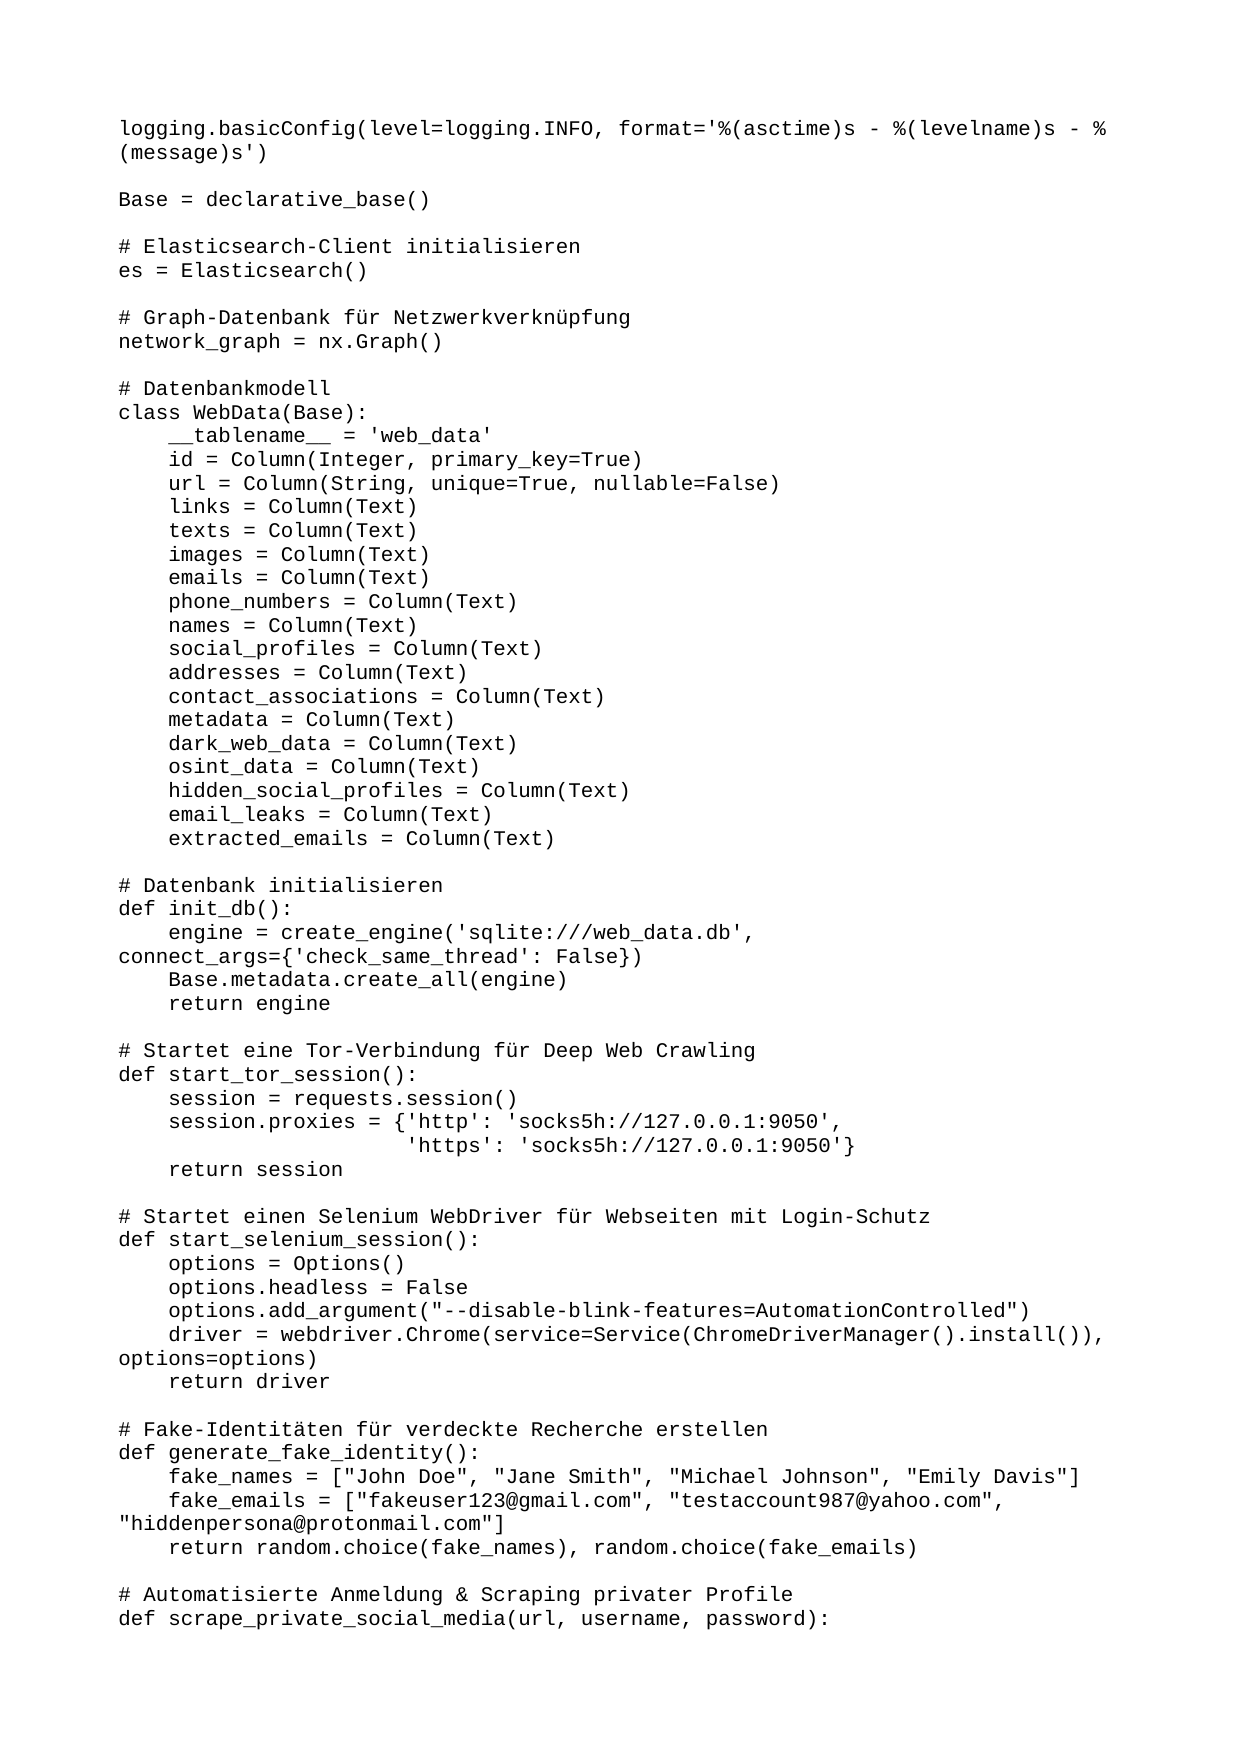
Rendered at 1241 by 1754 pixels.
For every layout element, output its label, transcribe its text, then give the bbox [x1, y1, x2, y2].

text return random.choice(fake_names), random.choice(fake_emails) [118, 1537, 1122, 1561]
text Base.metadata.create_all(engine) [118, 969, 1122, 993]
text def start_selenium_session(): [118, 1229, 1122, 1253]
text # Automatisierte Anmeldung & Scraping privater Profile [118, 1584, 1122, 1608]
text fake_names = ["John Doe", "Jane Smith", "Michael Johnson", "Emily Davis"] [118, 1466, 1122, 1489]
text options = Options() [118, 1253, 1122, 1277]
text dark_web_data = Column(Text) [118, 733, 1122, 757]
text 'https': 'socks5h://127.0.0.1:9050'} [118, 1135, 1122, 1158]
text class WebData(Base): [118, 402, 1122, 426]
text network_graph = nx.Graph() [118, 331, 1122, 354]
text session = requests.session() [118, 1088, 1122, 1111]
text # Startet einen Selenium WebDriver für Webseiten mit Login-Schutz [118, 1206, 1122, 1229]
text es = Elasticsearch() [118, 260, 1122, 284]
text # Fake-Identitäten für verdeckte Recherche erstellen [118, 1419, 1122, 1442]
text images = Column(Text) [118, 544, 1122, 567]
text # Startet eine Tor-Verbindung für Deep Web Crawling [118, 1040, 1122, 1064]
text metadata = Column(Text) [118, 709, 1122, 733]
text extracted_emails = Column(Text) [118, 827, 1122, 851]
text def start_tor_session(): [118, 1064, 1122, 1088]
text id = Column(Integer, primary_key=True) [118, 449, 1122, 473]
text def scrape_private_social_media(url, username, password): [118, 1608, 1122, 1631]
text return engine [118, 993, 1122, 1017]
text driver = webdriver.Chrome(service=Service(ChromeDriverManager().install()), options=options) [118, 1324, 1122, 1371]
text names = Column(Text) [118, 615, 1122, 638]
text email_leaks = Column(Text) [118, 804, 1122, 827]
text addresses = Column(Text) [118, 662, 1122, 686]
text osint_data = Column(Text) [118, 757, 1122, 780]
text contact_associations = Column(Text) [118, 686, 1122, 709]
text texts = Column(Text) [118, 520, 1122, 544]
text # Datenbankmodell [118, 378, 1122, 402]
text url = Column(String, unique=True, nullable=False) [118, 473, 1122, 496]
text # Datenbank initialisieren [118, 875, 1122, 898]
text emails = Column(Text) [118, 567, 1122, 591]
text logging.basicConfig(level=logging.INFO, format='%(asctime)s - %(levelname)s - %(message)s') [118, 118, 1122, 165]
text return session [118, 1158, 1122, 1182]
text options.headless = False [118, 1277, 1122, 1300]
text return driver [118, 1371, 1122, 1395]
text Base = declarative_base() [118, 189, 1122, 213]
text social_profiles = Column(Text) [118, 638, 1122, 662]
text links = Column(Text) [118, 496, 1122, 520]
text def init_db(): [118, 898, 1122, 922]
text engine = create_engine('sqlite:///web_data.db', connect_args={'check_same_thread': False}) [118, 922, 1122, 969]
text session.proxies = {'http': 'socks5h://127.0.0.1:9050', [118, 1111, 1122, 1135]
text # Elasticsearch-Client initialisieren [118, 236, 1122, 260]
text __tablename__ = 'web_data' [118, 426, 1122, 449]
text options.add_argument("--disable-blink-features=AutomationControlled") [118, 1300, 1122, 1324]
text phone_numbers = Column(Text) [118, 591, 1122, 615]
text # Graph-Datenbank für Netzwerkverknüpfung [118, 307, 1122, 331]
text def generate_fake_identity(): [118, 1442, 1122, 1466]
text fake_emails = ["fakeuser123@gmail.com", "testaccount987@yahoo.com", "hiddenpersona@protonmail.com"] [118, 1489, 1122, 1537]
text hidden_social_profiles = Column(Text) [118, 780, 1122, 804]
